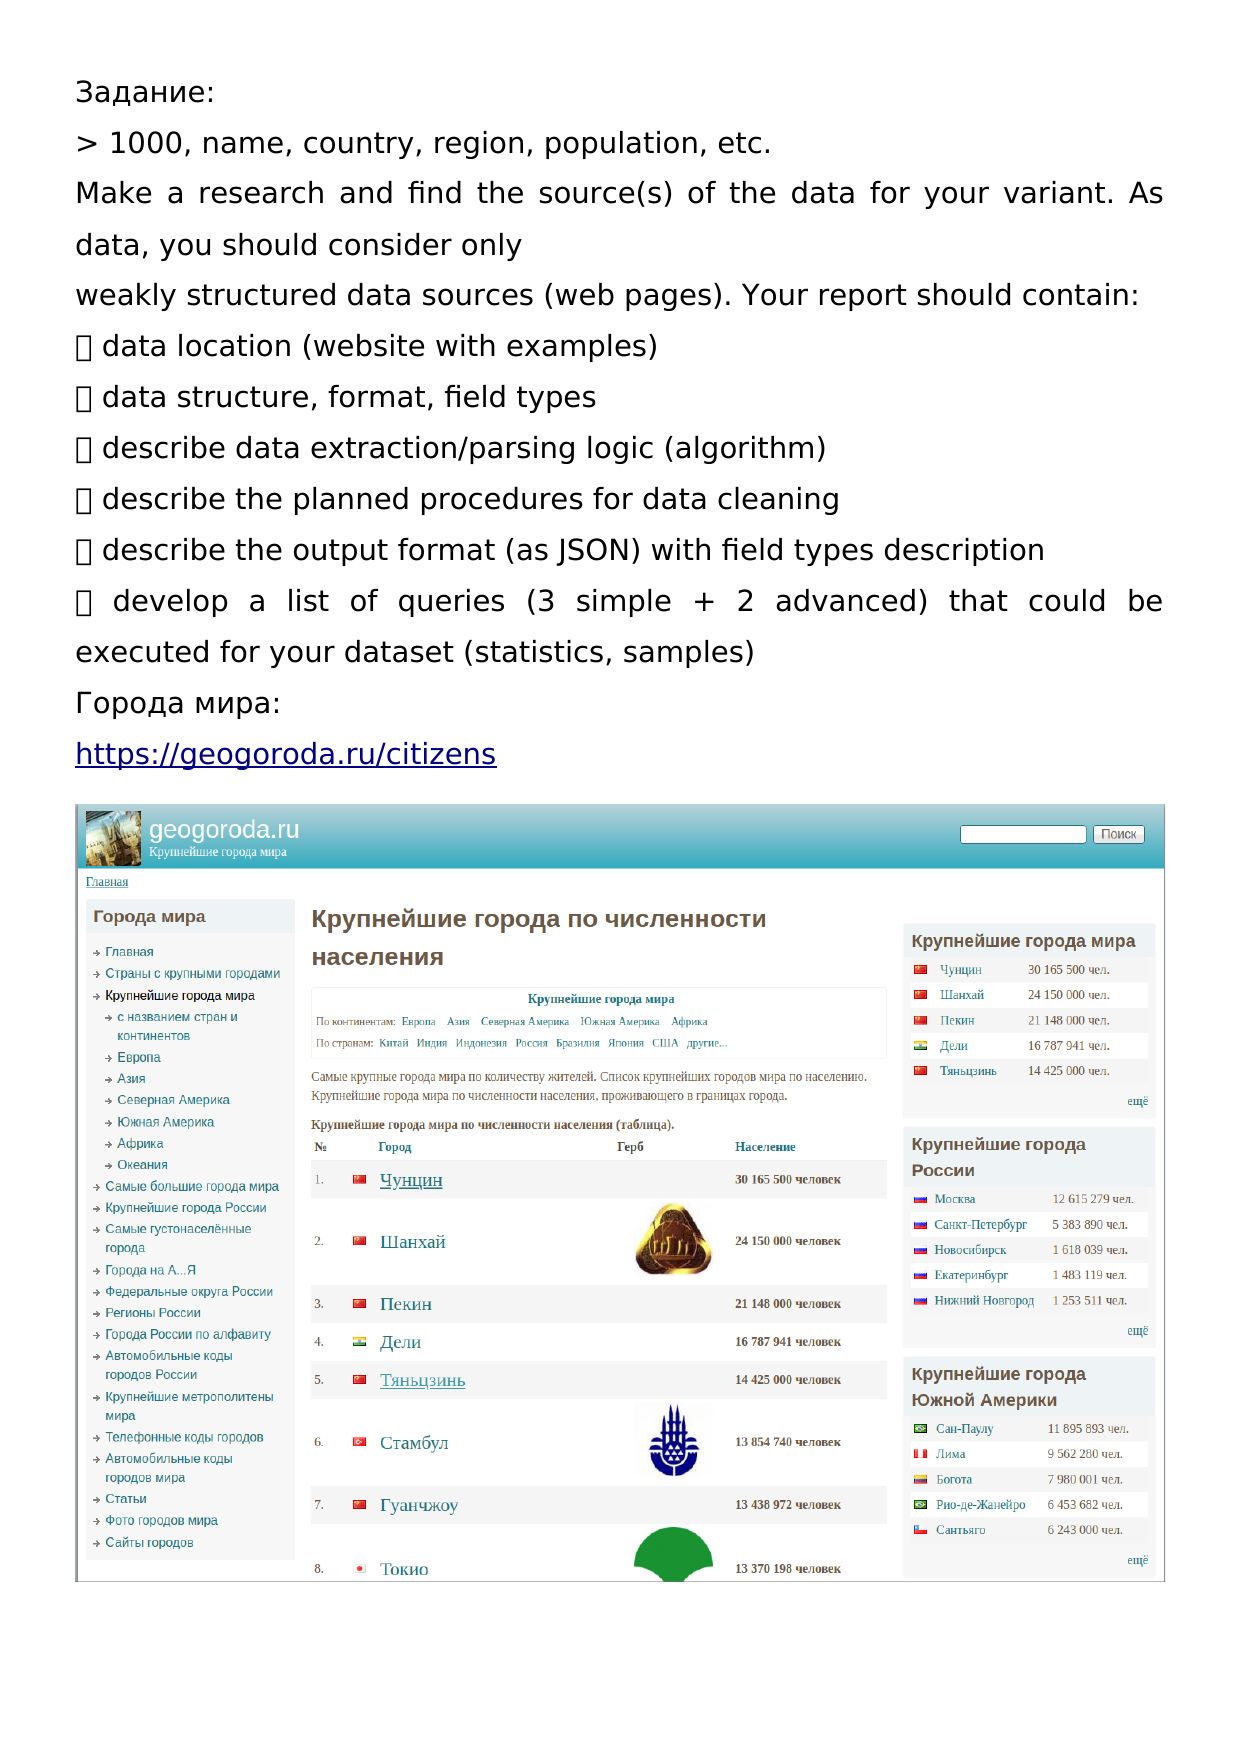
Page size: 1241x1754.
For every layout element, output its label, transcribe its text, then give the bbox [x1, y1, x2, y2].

text  develop a list of queries (3 simple + 2 advanced) that could be executed for your dataset (statistics, samples) [75, 584, 1165, 669]
text weakly structured data sources (web pages). Your report should contain: [75, 279, 1165, 313]
text  data location (website with examples) [75, 330, 1165, 364]
picture [75, 804, 1166, 1582]
text  data structure, format, field types [75, 381, 1165, 414]
text Задание: [75, 75, 1165, 109]
text https://geogoroda.ru/citizens [75, 737, 1165, 771]
text Make a research and find the source(s) of the data for your variant. As data, you should consider only [75, 177, 1165, 262]
text  describe the planned procedures for data cleaning [75, 482, 1165, 516]
text Города мира: [75, 686, 1165, 720]
text  describe the output format (as JSON) with field types description [75, 533, 1165, 567]
text > 1000, name, country, region, population, etc. [75, 126, 1165, 160]
text  describe data extraction/parsing logic (algorithm) [75, 432, 1165, 466]
